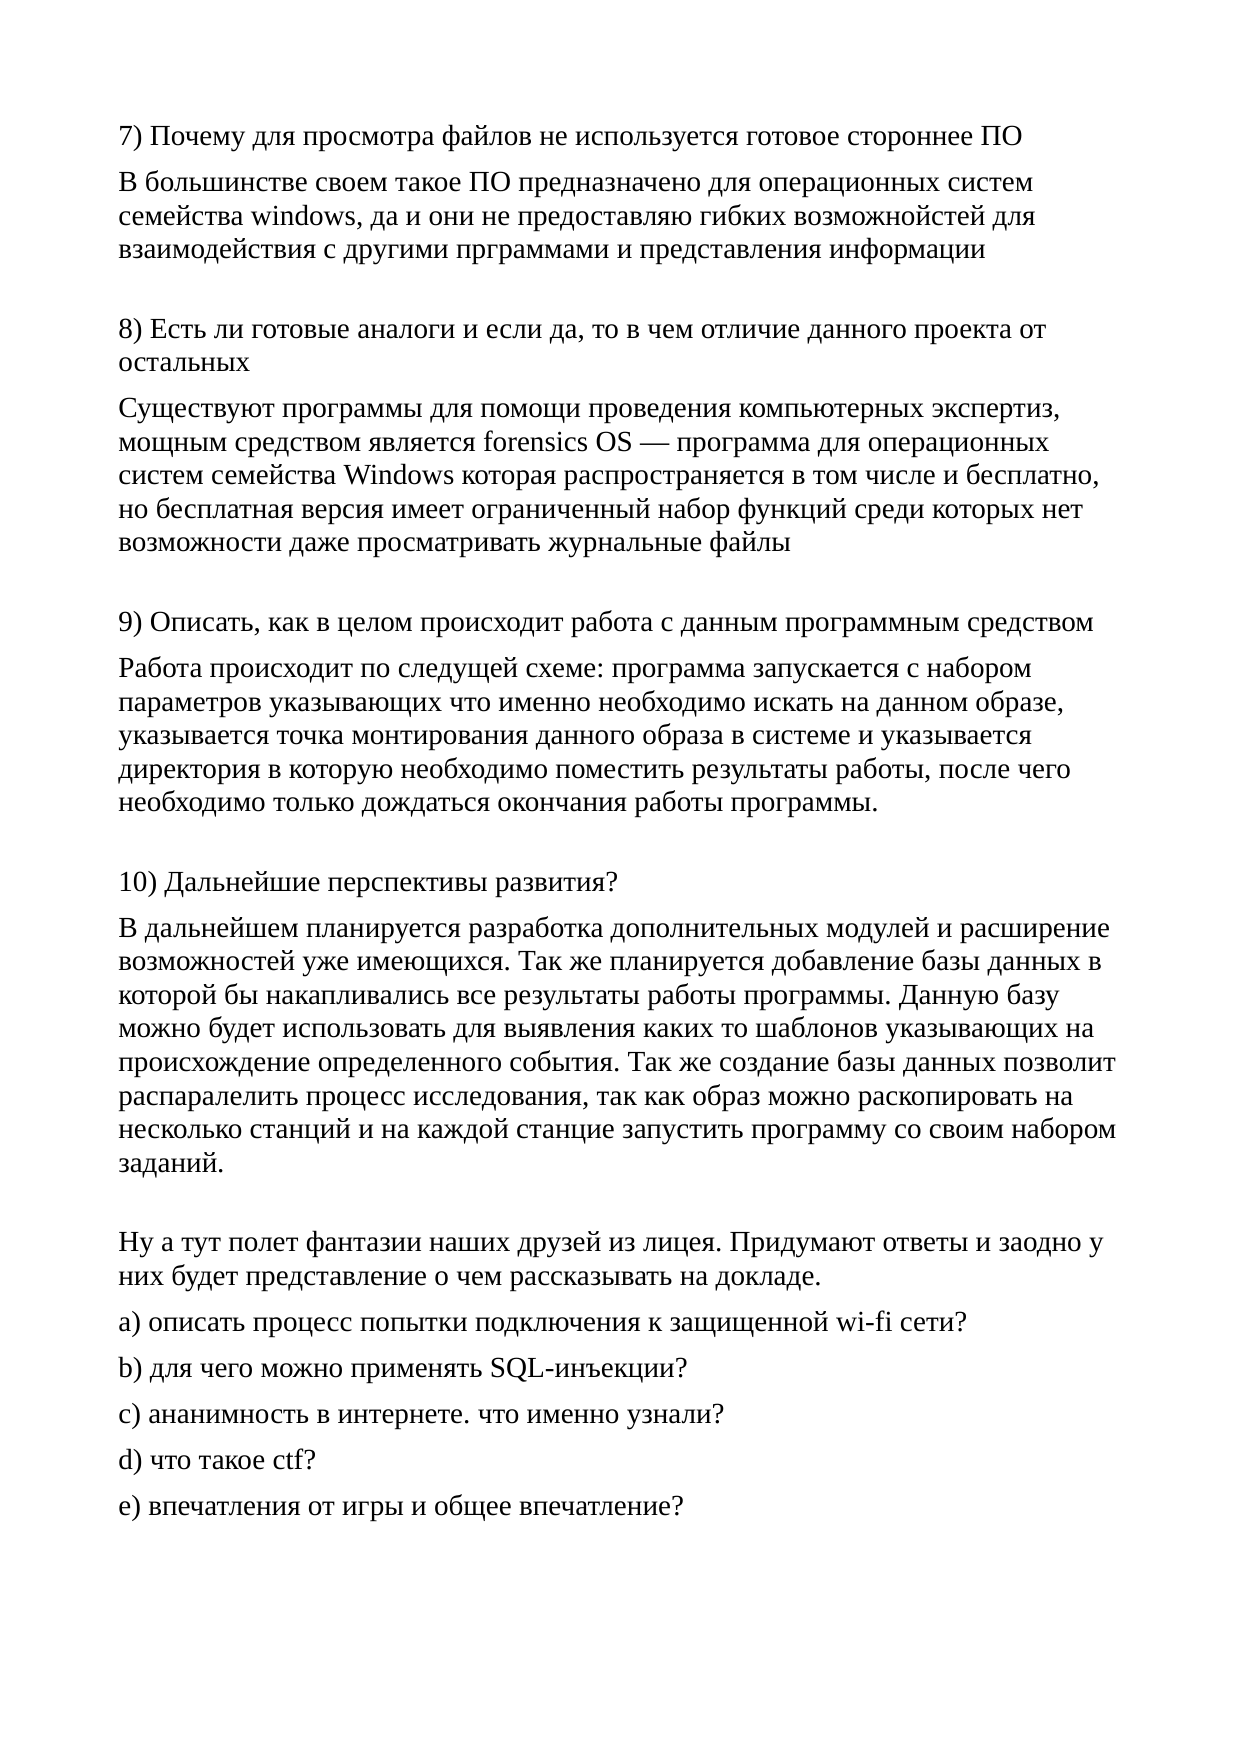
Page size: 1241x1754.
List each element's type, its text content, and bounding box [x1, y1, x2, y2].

text Ну а тут полет фантазии наших друзей из лицея. Придумают ответы и заодно у них будет представление о чем рассказывать на докладе. [118, 1224, 1122, 1291]
text Работа происходит по следущей схеме: программа запускается с набором параметров указывающих что именно необходимо искать на данном образе, указывается точка монтирования данного образа в системе и указывается директория в которую необходимо поместить результаты работы, после чего необходимо только дождаться окончания работы программы. [118, 650, 1122, 851]
text 10) Дальнейшие перспективы развития? [118, 864, 1122, 897]
text 8) Есть ли готовые аналоги и если да, то в чем отличие данного проекта от остальных [118, 311, 1122, 378]
text a) описать процесс попытки подключения к защищенной wi-fi сети? [118, 1304, 1122, 1337]
text 9) Описать, как в целом происходит работа с данным программным средством [118, 604, 1122, 638]
text В большинстве своем такое ПО предназначено для операционных систем семейства windows, да и они не предоставляю гибких возможнойстей для взаимодействия с другими прграммами и представления информации [118, 164, 1122, 298]
text В дальнейшем планируется разработка дополнительных модулей и расширение возможностей уже имеющихся. Так же планируется добавление базы данных в которой бы накапливались все результаты работы программы. Данную базу можно будет использовать для выявления каких то шаблонов указывающих на происхождение определенного события. Так же создание базы данных позволит распаралелить процесс исследования, так как образ можно раскопировать на несколько станций и на каждой станцие запустить программу со своим набором заданий. [118, 910, 1122, 1212]
text b) для чего можно применять SQL-инъекции? [118, 1350, 1122, 1383]
text d) что такое ctf? [118, 1442, 1122, 1476]
text 7) Почему для просмотра файлов не используется готовое стороннее ПО [118, 118, 1122, 152]
text с) ананимность в интернете. что именно узнали? [118, 1396, 1122, 1429]
text Существуют программы для помощи проведения компьютерных экспертиз, мощным средством является forensics OS — программа для операционных систем семейства Windows которая распространяется в том числе и бесплатно, но бесплатная версия имеет ограниченный набор функций среди которых нет возможности даже просматривать журнальные файлы [118, 390, 1122, 592]
text e) впечатления от игры и общее впечатление? [118, 1488, 1122, 1522]
